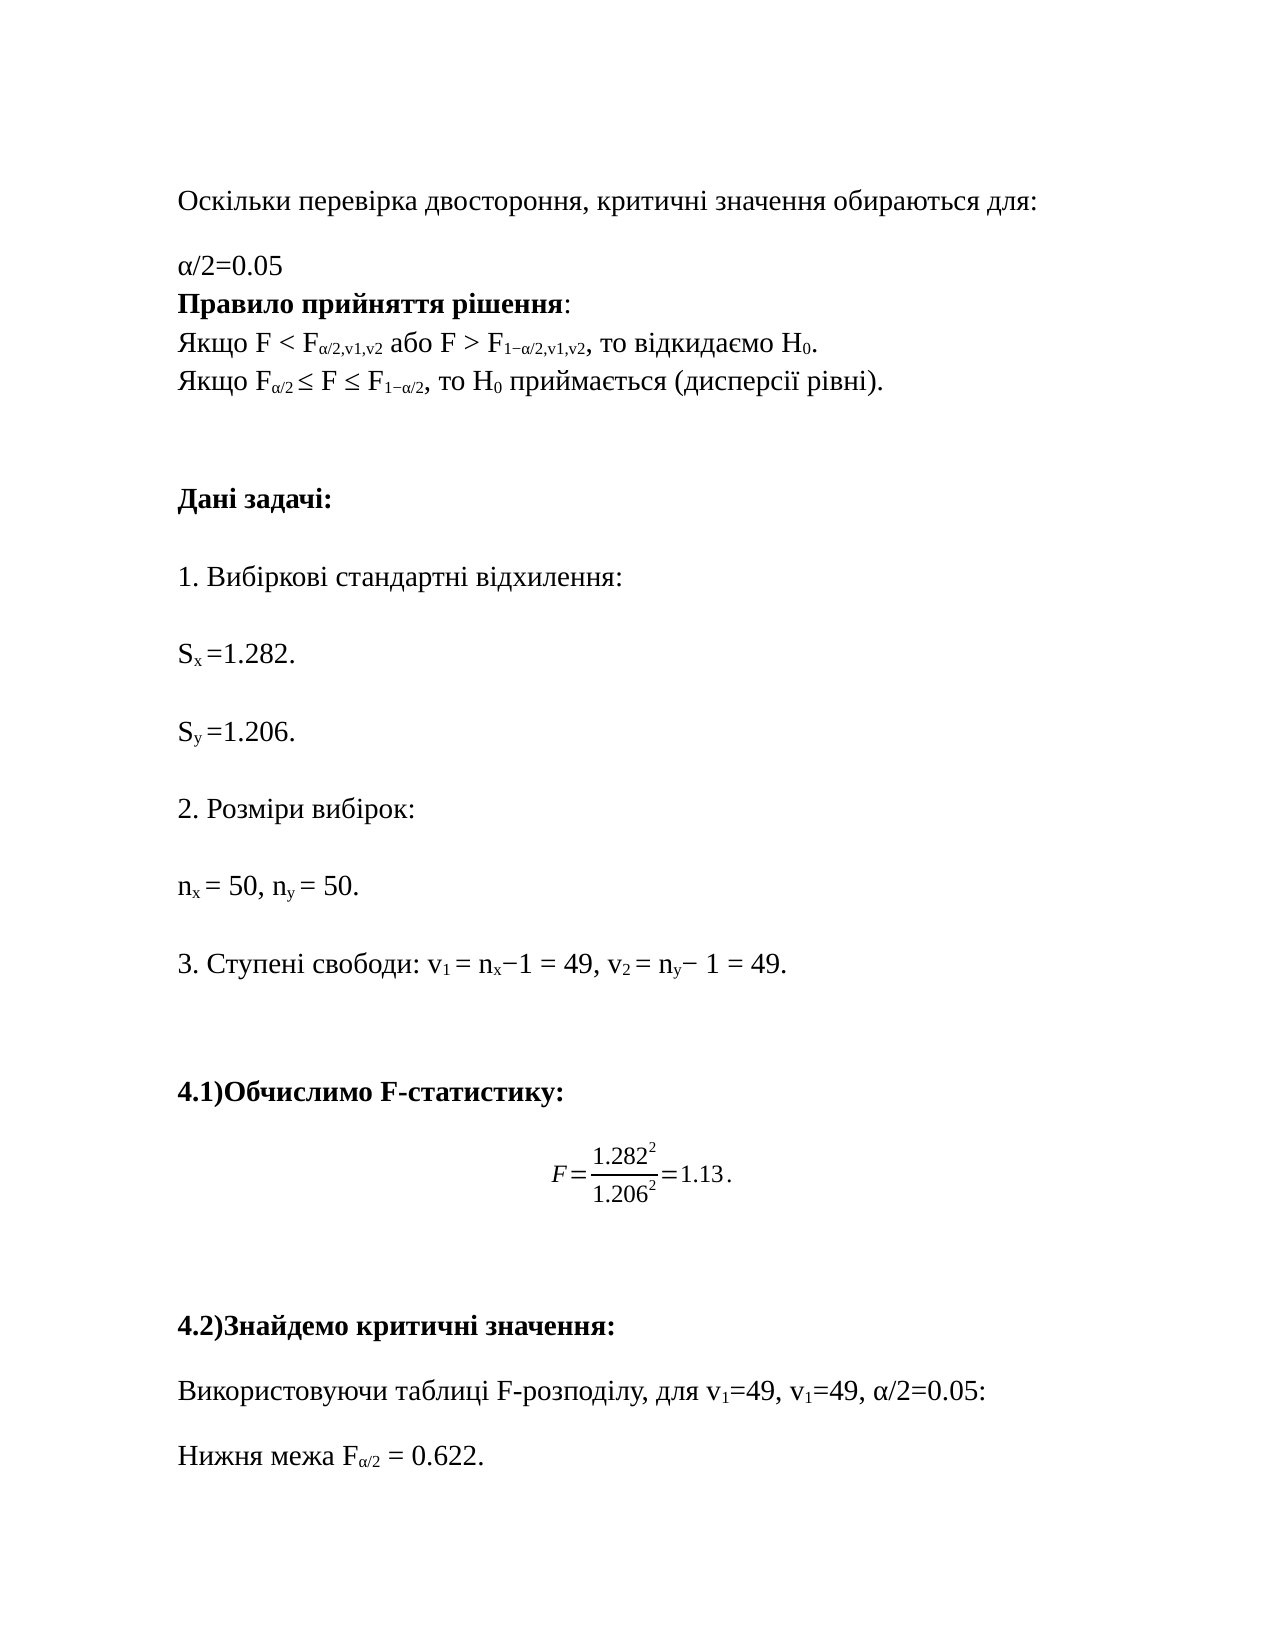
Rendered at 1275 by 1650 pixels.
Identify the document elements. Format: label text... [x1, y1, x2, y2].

text α/2=0.05 [177, 248, 1098, 281]
text Якщо Fα/2 ≤ F ≤ F1−α/2, то H0 приймається (дисперсії рівні). [177, 363, 1098, 397]
subtitle 3. Ступені свободи: v1 = nx−1 = 49, v2 = ny− 1 = 49. [177, 946, 1098, 979]
text 4.1)Обчислимо F-статистику: [177, 1074, 1098, 1107]
text Оскільки перевірка двостороння, критичні значення обираються для: [177, 183, 1098, 217]
subtitle Дані задачі: [177, 482, 1098, 515]
text Правило прийняття рішення: [177, 286, 1098, 320]
text Якщо F < Fα/2,v1,v2 або F > F1−α/2,v1,v2, то відкидаємо H0. [177, 325, 1098, 358]
subtitle Sx =1.282. [177, 636, 1098, 670]
subtitle nx = 50, ny = 50. [177, 868, 1098, 902]
text Нижня межа Fα/2 = 0.622. [177, 1438, 1098, 1472]
subtitle 2. Розміри вибірок: [177, 791, 1098, 825]
subtitle 1. Вибіркові стандартні відхилення: [177, 559, 1098, 592]
text 4.2)Знайдемо критичні значення: [177, 1308, 1098, 1342]
subtitle Sy =1.206. [177, 714, 1098, 747]
text Використовуючи таблиці F-розподілу, для v1=49, v1=49, α/2=0.05: [177, 1373, 1098, 1407]
